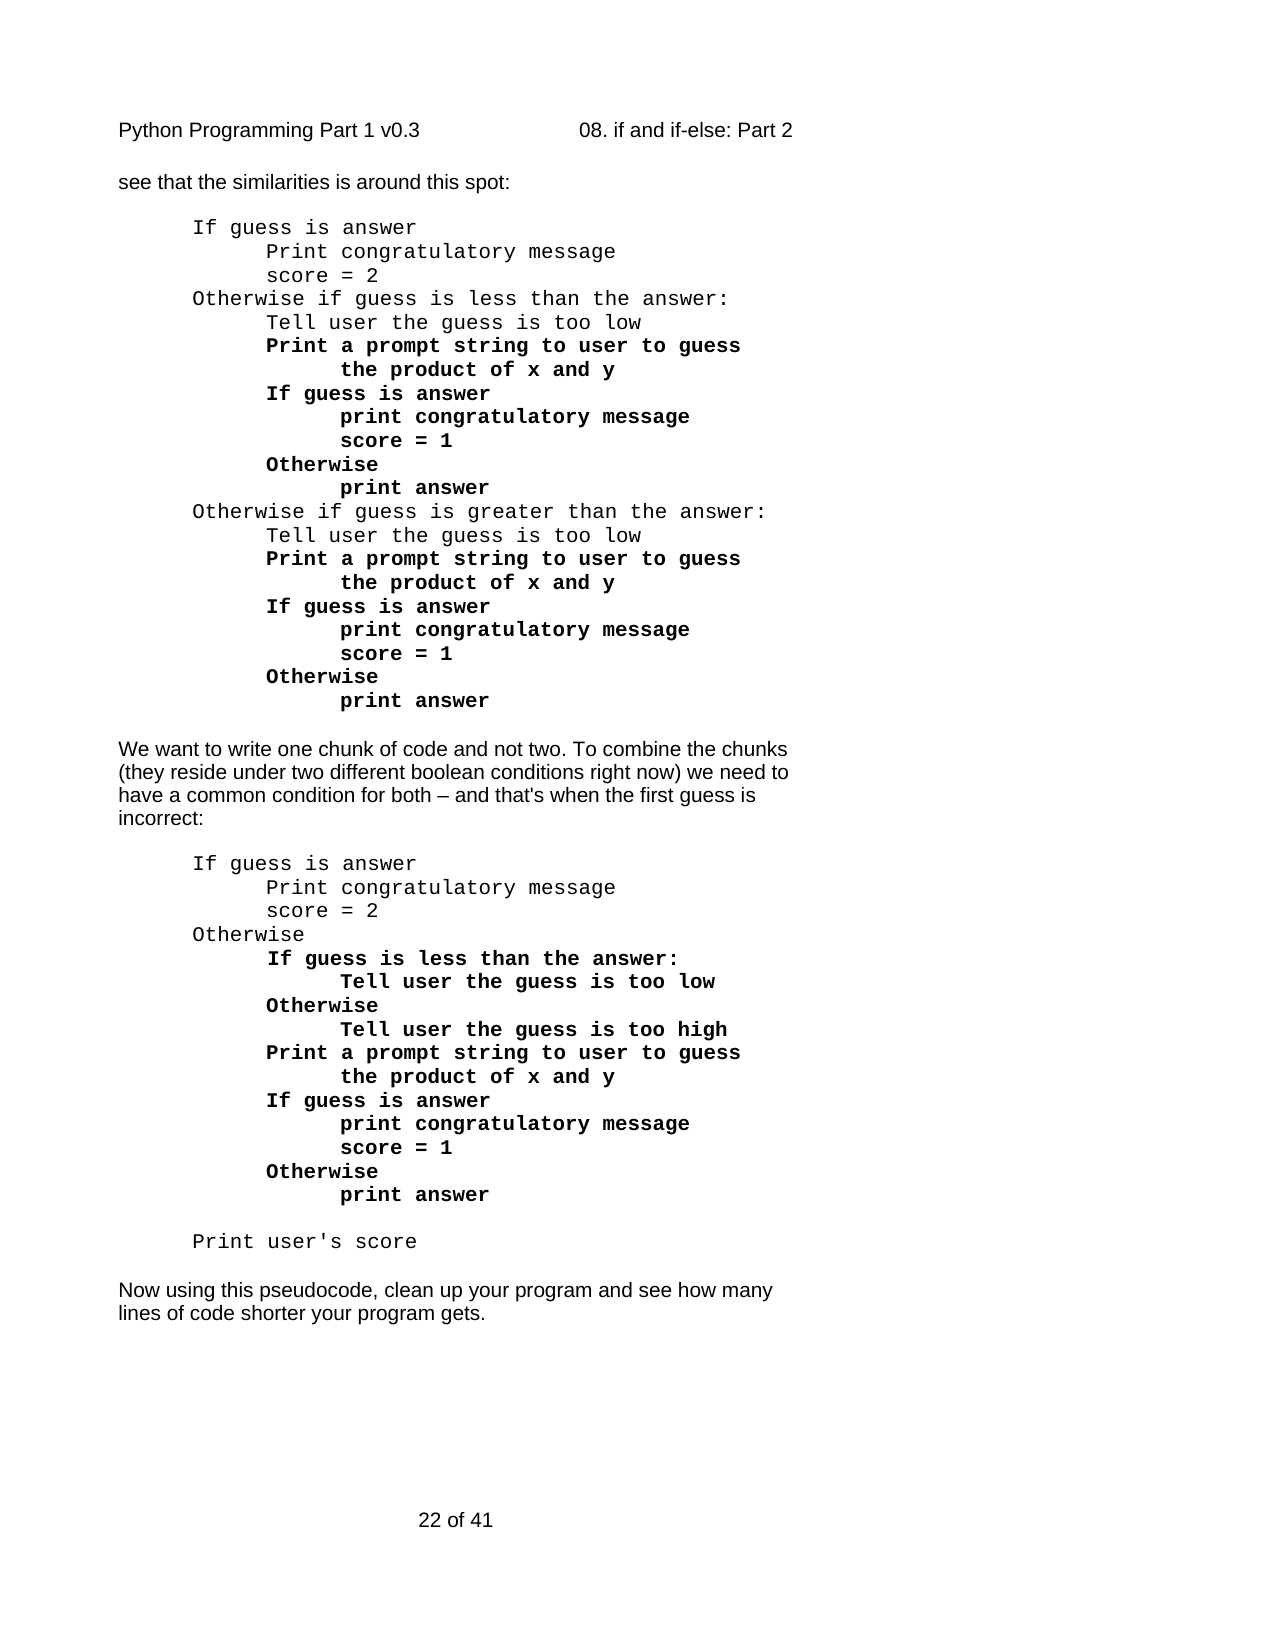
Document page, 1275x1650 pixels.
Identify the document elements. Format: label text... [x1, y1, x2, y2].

text print answer [118, 477, 793, 501]
text print congratulatory message [118, 1113, 793, 1137]
text Print congratulatory message [118, 241, 793, 264]
text print congratulatory message [118, 406, 793, 430]
text Tell user the guess is too low [118, 971, 793, 995]
text Tell user the guess is too low [118, 525, 793, 548]
text Tell user the guess is too high [118, 1019, 793, 1042]
text Print a prompt string to user to guess [118, 548, 793, 572]
text Print a prompt string to user to guess [118, 1042, 793, 1066]
text print answer [118, 1184, 793, 1208]
text We want to write one chunk of code and not two. To combine the chunks (they reside under two different boolean conditions right now) we need to have a common condition for both – and that's when the first guess is incorrect: [118, 737, 793, 830]
text Print user's score [118, 1232, 793, 1255]
text Otherwise [118, 995, 793, 1019]
text If guess is answer [118, 383, 793, 406]
text score = 1 [118, 1137, 793, 1161]
text the product of x and y [118, 1066, 793, 1090]
text If guess is answer [118, 596, 793, 619]
text If guess is less than the answer: [118, 948, 793, 971]
text Otherwise if guess is greater than the answer: [118, 501, 793, 525]
text score = 2 [118, 264, 793, 288]
text If guess is answer [118, 1090, 793, 1113]
text print congratulatory message [118, 619, 793, 643]
text If guess is answer [118, 217, 793, 241]
text score = 1 [118, 430, 793, 454]
text Otherwise [118, 667, 793, 690]
text Otherwise [118, 454, 793, 477]
text Tell user the guess is too low [118, 312, 793, 336]
text Now using this pseudocode, clean up your program and see how many lines of code shorter your program gets. [118, 1278, 793, 1325]
text Print a prompt string to user to guess [118, 336, 793, 359]
text Otherwise if guess is less than the answer: [118, 288, 793, 312]
text Otherwise [118, 924, 793, 948]
text print answer [118, 690, 793, 714]
text Otherwise [118, 1161, 793, 1184]
text the product of x and y [118, 359, 793, 383]
text If guess is answer [118, 853, 793, 877]
text see that the similarities is around this spot: [118, 171, 793, 194]
text score = 1 [118, 643, 793, 667]
text the product of x and y [118, 572, 793, 596]
text score = 2 [118, 901, 793, 924]
text Print congratulatory message [118, 877, 793, 901]
